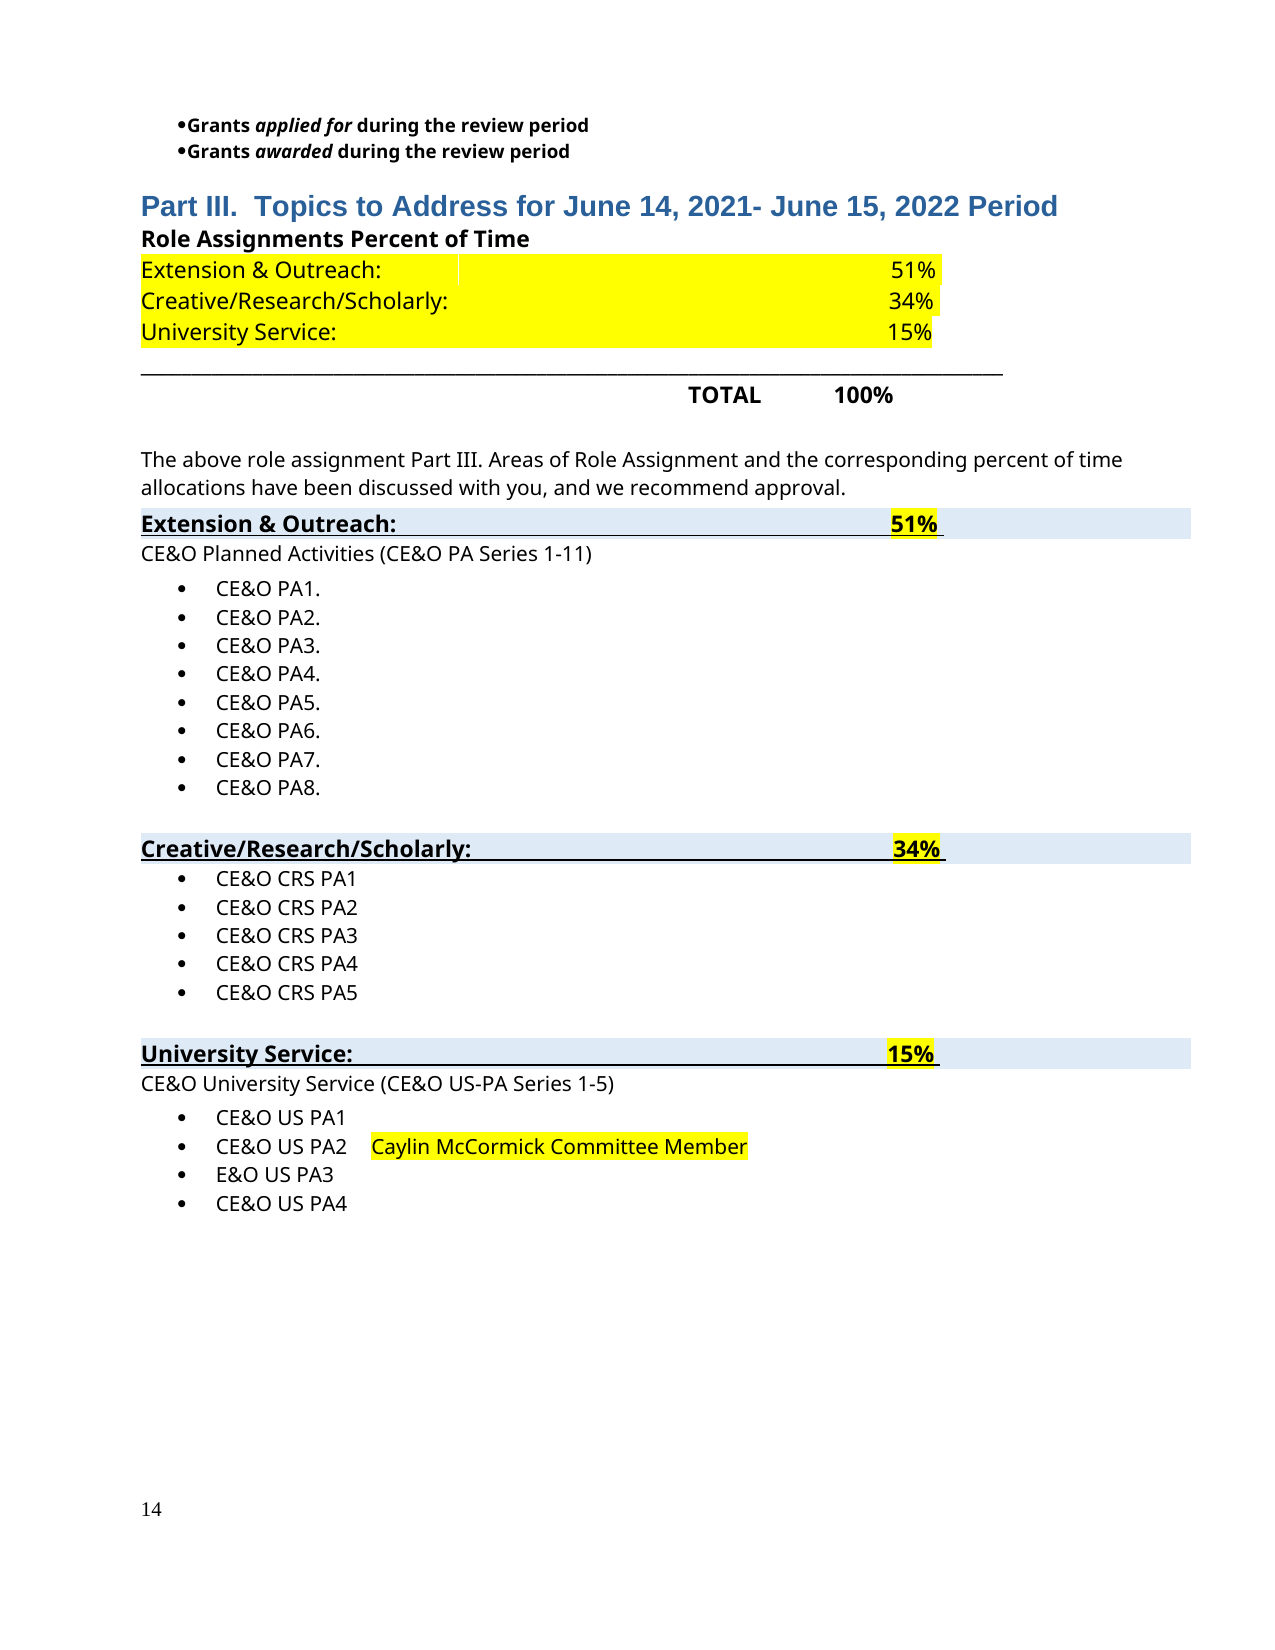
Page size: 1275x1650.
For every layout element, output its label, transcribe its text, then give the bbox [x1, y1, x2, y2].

list CE&O CRS PA1 [178, 864, 1191, 893]
list CE&O CRS PA5 [178, 978, 1191, 1006]
list Grants applied for during the review period [178, 112, 1191, 138]
subtitle Part III. Topics to Address for June 14, 2021- June 15, 2022 Period [141, 189, 1228, 223]
text The above role assignment Part III. Areas of Role Assignment and the corresponding percent of time allocations have been discussed with you, and we recommend approval. [141, 445, 1191, 502]
list CE&O PA2. [178, 603, 1191, 631]
text CE&O University Service (CE&O US-PA Series 1-5) [141, 1069, 1191, 1097]
text Extension & Outreach: 51% [141, 254, 1191, 285]
list Grants awarded during the review period [178, 138, 1191, 163]
list CE&O US PA2 Caylin McCormick Committee Member [178, 1132, 1191, 1160]
list E&O US PA3 [178, 1160, 1191, 1189]
list CE&O PA6. [178, 716, 1191, 745]
text Extension & Outreach: 51% [141, 508, 1191, 539]
list CE&O PA5. [178, 688, 1191, 716]
list CE&O CRS PA4 [178, 949, 1191, 978]
text _____________________________________________________________________________________ [141, 348, 1191, 379]
list CE&O PA1. [178, 574, 1191, 603]
list CE&O PA8. [178, 773, 1191, 802]
list CE&O US PA1 [178, 1103, 1191, 1132]
text University Service: 15% [141, 316, 1191, 348]
text Creative/Research/Scholarly: 34% [141, 833, 1191, 864]
text Role Assignments Percent of Time [141, 223, 1191, 254]
list CE&O US PA4 [178, 1189, 1191, 1217]
list CE&O PA3. [178, 631, 1191, 659]
text TOTAL 100% [141, 379, 1191, 410]
text Creative/Research/Scholarly: 34% [141, 285, 1191, 316]
list CE&O PA7. [178, 745, 1191, 773]
text University Service: 15% [141, 1038, 1191, 1069]
list CE&O PA4. [178, 659, 1191, 688]
list CE&O CRS PA3 [178, 921, 1191, 949]
text CE&O Planned Activities (CE&O PA Series 1-11) [141, 539, 1191, 568]
list CE&O CRS PA2 [178, 893, 1191, 921]
